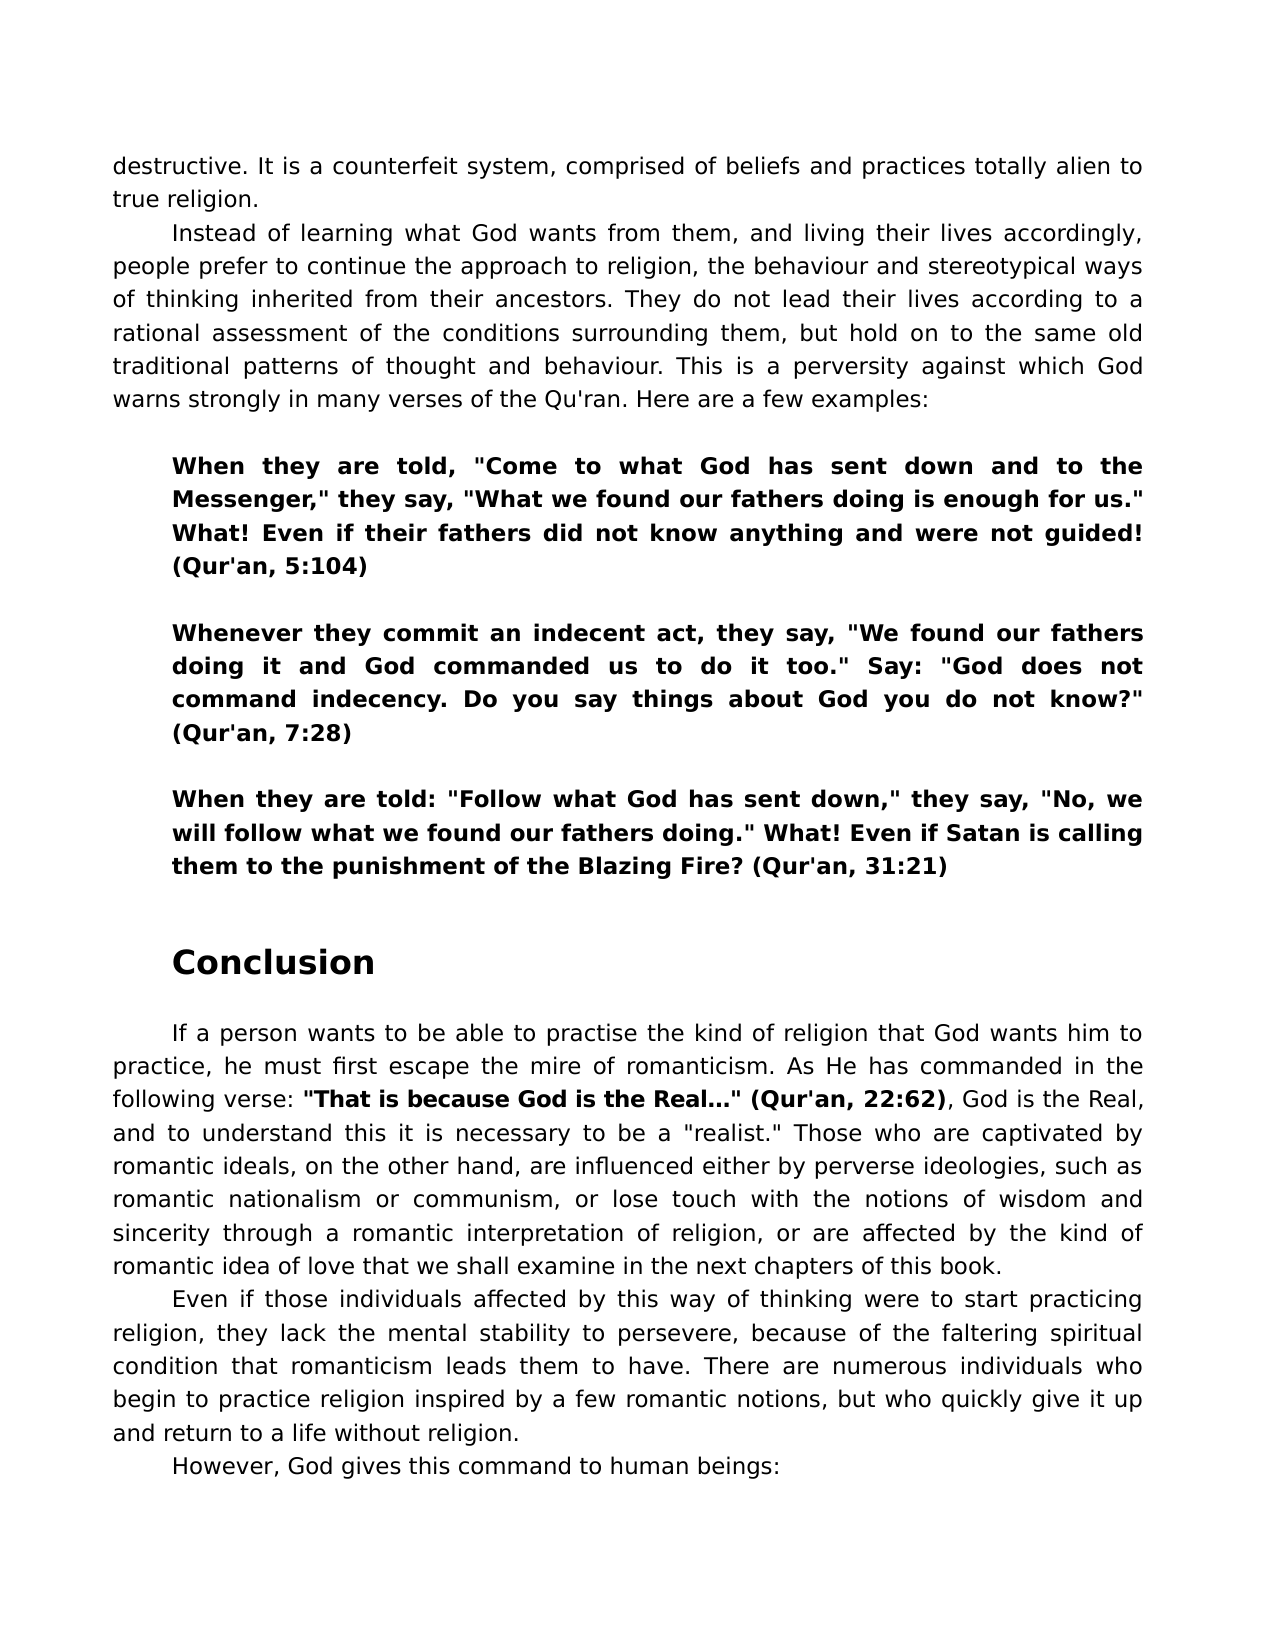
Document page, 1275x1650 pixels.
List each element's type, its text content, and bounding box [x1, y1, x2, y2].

text Even if those individuals affected by this way of thinking were to start practicing religion, they lack the mental stability to persevere, because of the faltering spiritual condition that romanticism leads them to have. There are numerous individuals who begin to practice religion inspired by a few romantic notions, but who quickly give it up and return to a life without religion. [112, 1281, 1145, 1448]
text If a person wants to be able to practise the kind of religion that God wants him to practice, he must first escape the mire of romanticism. As He has commanded in the following verse: "That is because God is the Real…" (Qur'an, 22:62), God is the Real, and to understand this it is necessary to be a "realist." Those who are captivated by romantic ideals, on the other hand, are influenced either by perverse ideologies, such as romantic nationalism or communism, or lose touch with the notions of wisdom and sincerity through a romantic interpretation of religion, or are affected by the kind of romantic idea of love that we shall examine in the next chapters of this book. [112, 1014, 1145, 1281]
text Whenever they commit an indecent act, they say, "We found our fathers doing it and God commanded us to do it too." Say: "God does not command indecency. Do you say things about God you do not know?" (Qur'an, 7:28) [172, 614, 1145, 748]
text When they are told: "Follow what God has sent down," they say, "No, we will follow what we found our fathers doing." What! Even if Satan is calling them to the punishment of the Blazing Fire? (Qur'an, 31:21) [172, 781, 1145, 881]
text Instead of learning what God wants from them, and living their lives accordingly, people prefer to continue the approach to religion, the behaviour and stereotypical ways of thinking inherited from their ancestors. They do not lead their lives according to a rational assessment of the conditions surrounding them, but hold on to the same old traditional patterns of thought and behaviour. This is a perversity against which God warns strongly in many verses of the Qu'ran. Here are a few examples: [112, 214, 1145, 414]
text However, God gives this command to human beings: [112, 1448, 1145, 1481]
text When they are told, "Come to what God has sent down and to the Messenger," they say, "What we found our fathers doing is enough for us." What! Even if their fathers did not know anything and were not guided! (Qur'an, 5:104) [172, 448, 1145, 581]
text destructive. It is a counterfeit system, comprised of beliefs and practices totally alien to true religion. [112, 148, 1145, 214]
text Conclusion [112, 948, 1145, 981]
